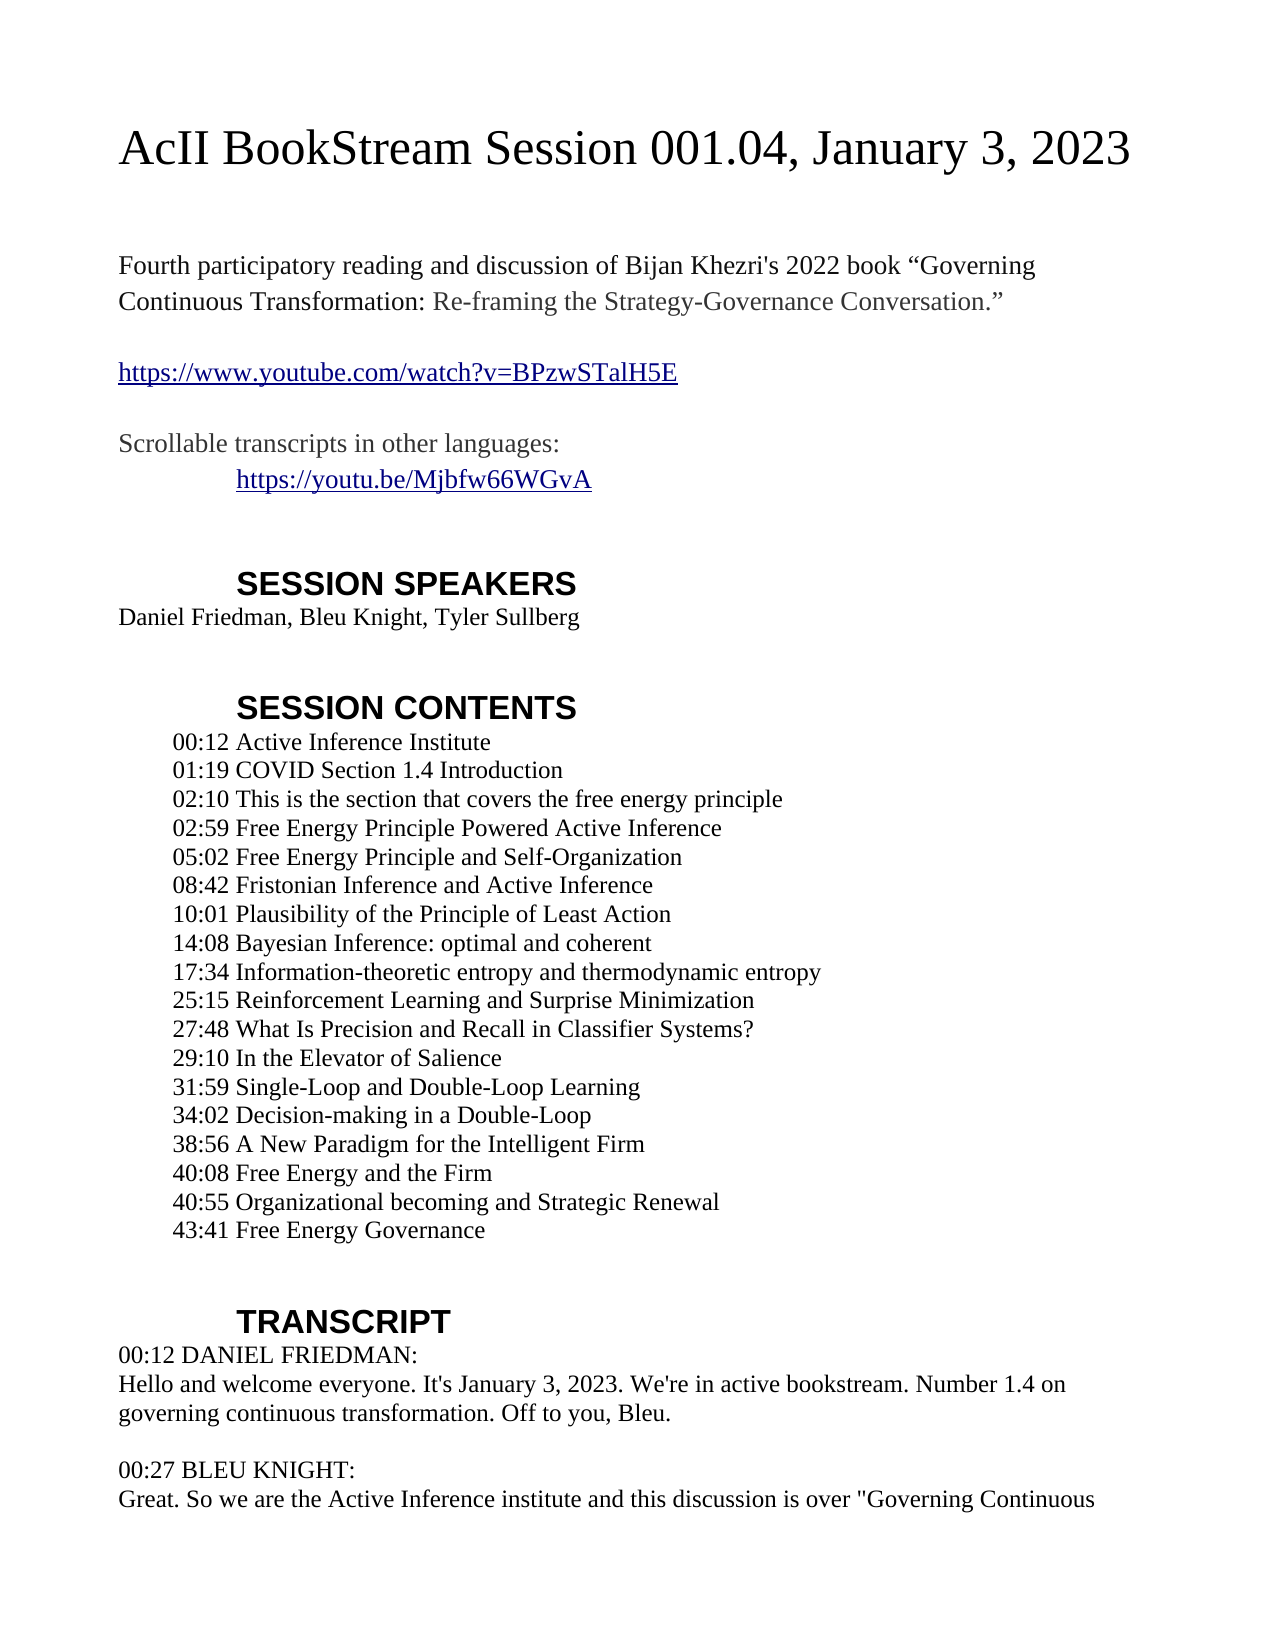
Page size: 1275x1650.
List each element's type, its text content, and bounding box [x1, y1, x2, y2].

table_cell Decision-making in a Double-Loop [232, 1100, 858, 1129]
table_cell Fristonian Inference and Active Inference [232, 870, 858, 899]
table_cell COVID Section 1.4 Introduction [232, 755, 858, 784]
table_cell Plausibility of the Principle of Least Action [232, 899, 858, 928]
table_cell Free Energy and the Firm [232, 1158, 858, 1187]
table_cell Free Energy Principle and Self-Organization [232, 842, 858, 870]
subtitle SESSION CONTENTS [118, 688, 1157, 727]
subtitle AcII BookStream Session 001.04, January 3, 2023 [118, 118, 1157, 176]
table_cell 02:59 [112, 813, 232, 842]
table_cell Free Energy Governance [232, 1215, 858, 1244]
text Daniel Friedman, Bleu Knight, Tyler Sullberg [118, 602, 1157, 631]
table_cell 29:10 [112, 1043, 232, 1072]
subtitle TRANSCRIPT [118, 1302, 1157, 1340]
table_cell Single-Loop and Double-Loop Learning [232, 1072, 858, 1100]
table_cell Reinforcement Learning and Surprise Minimization [232, 985, 858, 1014]
table_cell 05:02 [112, 842, 232, 870]
table_cell Information-theoretic entropy and thermodynamic entropy [232, 957, 858, 985]
text Scrollable transcripts in other languages: [118, 428, 1157, 459]
table_cell 40:08 [112, 1158, 232, 1187]
table_header Active Inference Institute [232, 727, 858, 755]
text 00:27 BLEU KNIGHT: [118, 1455, 1157, 1484]
text https://www.youtube.com/watch?v=BPzwSTalH5E [118, 356, 1157, 387]
table_header 00:12 [112, 727, 232, 755]
subtitle SESSION SPEAKERS [118, 563, 1157, 602]
table_cell 14:08 [112, 928, 232, 957]
table_cell 17:34 [112, 957, 232, 985]
text Hello and welcome everyone. It's January 3, 2023. We're in active bookstream. Number 1.4 on governing continuous transformation. Off to you, Bleu. [118, 1369, 1157, 1426]
table_cell A New Paradigm for the Intelligent Firm [232, 1129, 858, 1158]
table_cell 31:59 [112, 1072, 232, 1100]
table_cell 40:55 [112, 1187, 232, 1215]
table_cell In the Elevator of Salience [232, 1043, 858, 1072]
text Great. So we are the Active Inference institute and this discussion is over "Governing Continuous [118, 1484, 1157, 1513]
table_cell Organizational becoming and Strategic Renewal [232, 1187, 858, 1215]
text 00:12 DANIEL FRIEDMAN: [118, 1340, 1157, 1369]
table_cell 27:48 [112, 1014, 232, 1043]
table_cell 25:15 [112, 985, 232, 1014]
table_cell 34:02 [112, 1100, 232, 1129]
table_cell 38:56 [112, 1129, 232, 1158]
text https://youtu.be/Mjbfw66WGvA [118, 463, 1157, 494]
table_cell What Is Precision and Recall in Classifier Systems? [232, 1014, 858, 1043]
table_cell 02:10 [112, 784, 232, 813]
table_cell 43:41 [112, 1215, 232, 1244]
table_cell This is the section that covers the free energy principle [232, 784, 858, 813]
text Fourth participatory reading and discussion of Bijan Khezri's 2022 book “Governing Continuous Transformation: Re-framing the Strategy-Governance Conversation.” [118, 249, 1157, 316]
table_cell Free Energy Principle Powered Active Inference [232, 813, 858, 842]
table_cell 01:19 [112, 755, 232, 784]
table_cell Bayesian Inference: optimal and coherent [232, 928, 858, 957]
table_cell 10:01 [112, 899, 232, 928]
table_cell 08:42 [112, 870, 232, 899]
